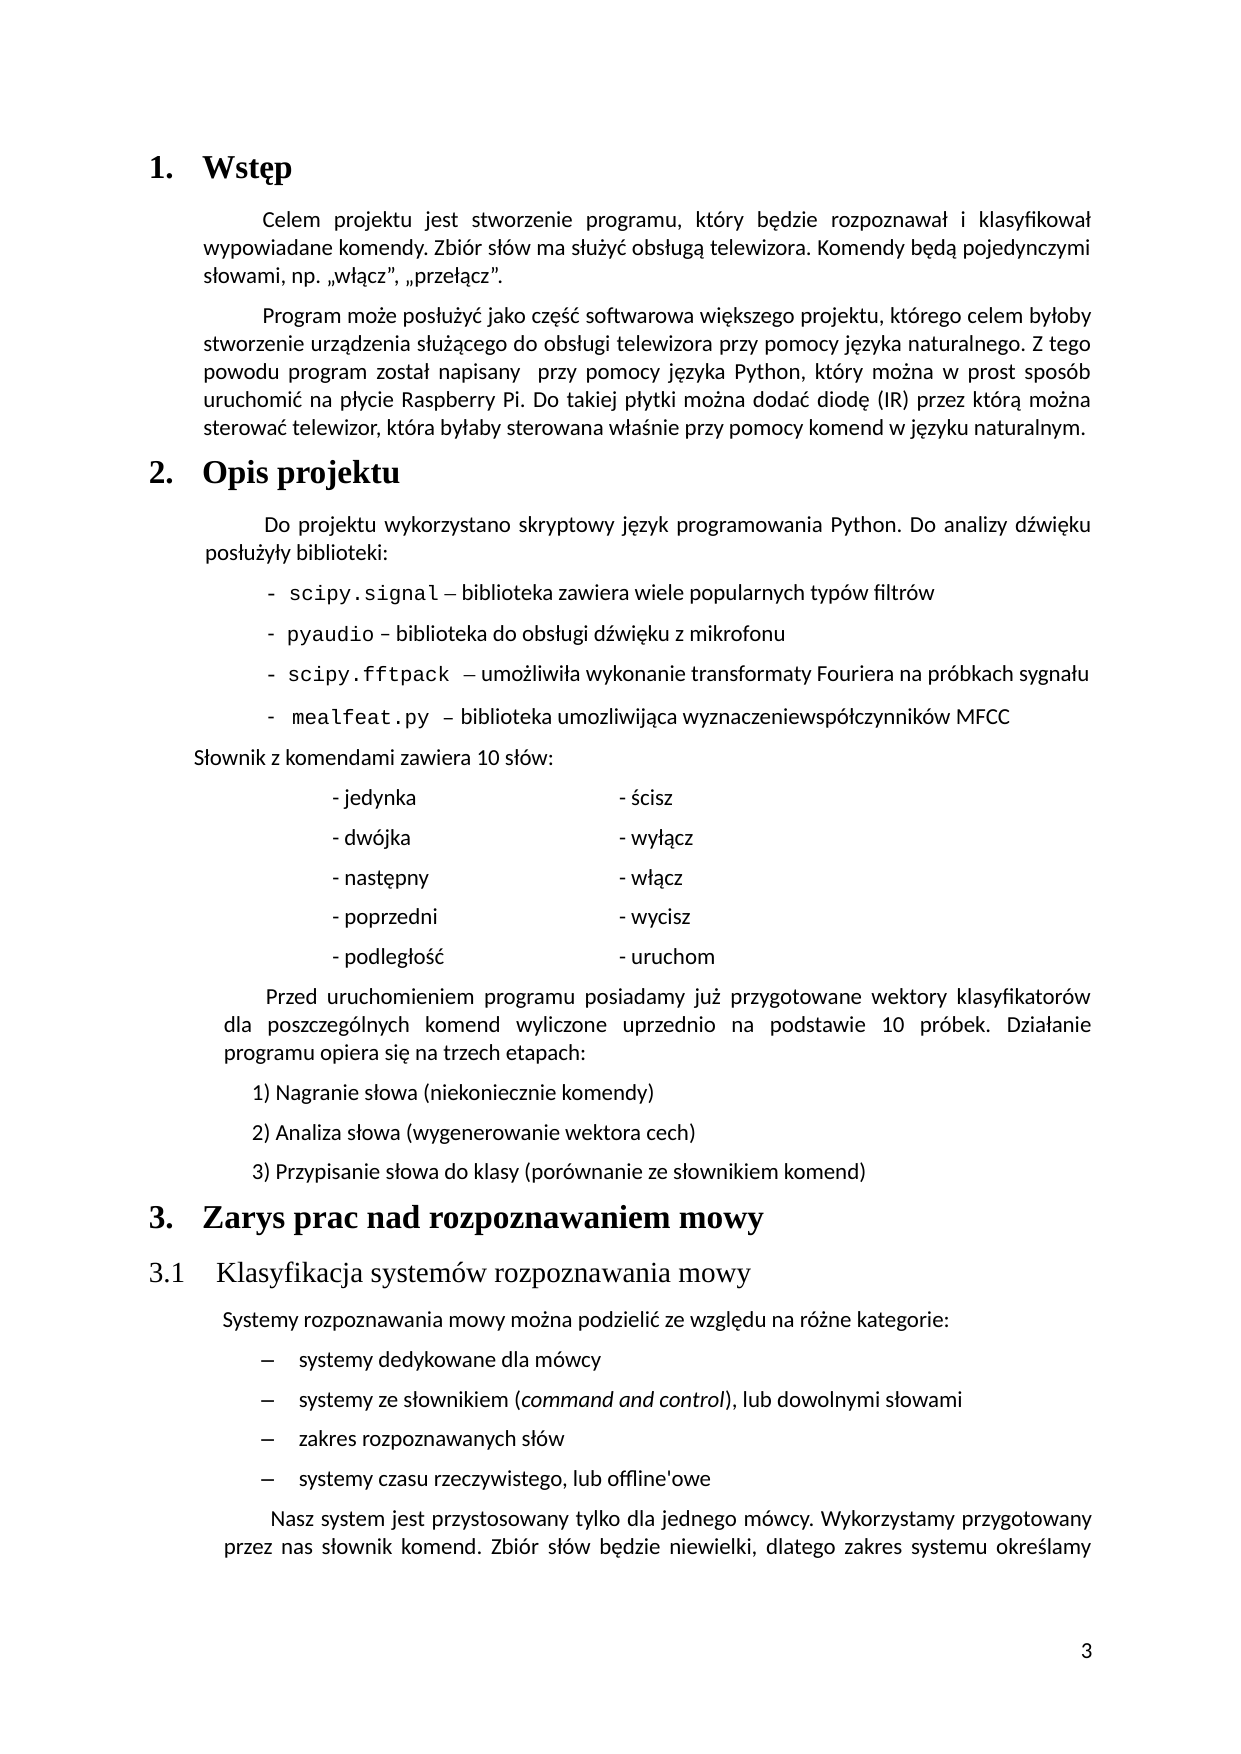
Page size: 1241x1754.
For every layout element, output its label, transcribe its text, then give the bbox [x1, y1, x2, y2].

subtitle Zarys prac nad rozpoznawaniem mowy [148, 1197, 1092, 1236]
list - mealfeat.py – biblioteka umozliwijąca wyznaczeniewspółczynników MFCC [148, 700, 1092, 732]
list Przed uruchomieniem programu posiadamy już przygotowane wektory klasyfikatorów dla poszczególnych komend wyliczone uprzednio na podstawie 10 próbek. Działanie programu opiera się na trzech etapach: [148, 982, 1092, 1066]
table_cell - następny [212, 863, 619, 902]
table_cell - poprzedni [212, 903, 619, 942]
list systemy ze słownikiem (command and control), lub dowolnymi słowami [261, 1385, 1092, 1413]
list - scipy.signal – biblioteka zawiera wiele popularnych typów filtrów [267, 578, 1092, 607]
table_header - ścisz [619, 783, 987, 823]
list 1) Nagranie słowa (niekoniecznie komendy) [207, 1078, 1092, 1106]
list - scipy.fftpack – umożliwiła wykonanie transformaty Fouriera na próbkach sygnału [192, 659, 1092, 688]
subtitle Klasyfikacja systemów rozpoznawania mowy [148, 1255, 1092, 1288]
list systemy czasu rzeczywistego, lub offline'owe [261, 1464, 1092, 1492]
list zakres rozpoznawanych słów [261, 1424, 1092, 1452]
table_header - jedynka [212, 783, 619, 823]
subtitle Opis projektu [148, 453, 1092, 491]
list 2) Analiza słowa (wygenerowanie wektora cech) [207, 1118, 1092, 1146]
table_cell - podległość [212, 942, 619, 982]
table_cell - uruchom [619, 942, 987, 982]
table_cell - wyłącz [619, 823, 987, 863]
text Systemy rozpoznawania mowy można podzielić ze względu na różne kategorie: [148, 1305, 1092, 1333]
list Do projektu wykorzystano skryptowy język programowania Python. Do analizy dźwięku posłużyły biblioteki: [203, 510, 1092, 566]
table_cell - dwójka [212, 823, 619, 863]
table_cell - włącz [619, 863, 987, 902]
text Program może posłużyć jako część softwarowa większego projektu, którego celem byłoby stworzenie urządzenia służącego do obsługi telewizora przy pomocy języka naturalnego. Z tego powodu program został napisany przy pomocy języka Python, który można w prost sposób uruchomić na płycie Raspberry Pi. Do takiej płytki można dodać diodę (IR) przez którą można sterować telewizor, która byłaby sterowana właśnie przy pomocy komend w języku naturalnym. [203, 301, 1092, 441]
subtitle Wstęp [148, 148, 1092, 186]
list - pyaudio – biblioteka do obsługi dźwięku z mikrofonu [267, 619, 1092, 648]
text Nasz system jest przystosowany tylko dla jednego mówcy. Wykorzystamy przygotowany przez nas słownik komend. Zbiór słów będzie niewielki, dlatego zakres systemu określamy [223, 1504, 1092, 1560]
list 3) Przypisanie słowa do klasy (porównanie ze słownikiem komend) [207, 1157, 1092, 1186]
list Słownik z komendami zawiera 10 słów: [148, 743, 1092, 771]
table_cell - wycisz [619, 903, 987, 942]
text Celem projektu jest stworzenie programu, który będzie rozpoznawał i klasyfikował wypowiadane komendy. Zbiór słów ma służyć obsługą telewizora. Komendy będą pojedynczymi słowami, np. „włącz”, „przełącz”. [203, 205, 1092, 289]
list systemy dedykowane dla mówcy [261, 1345, 1092, 1373]
